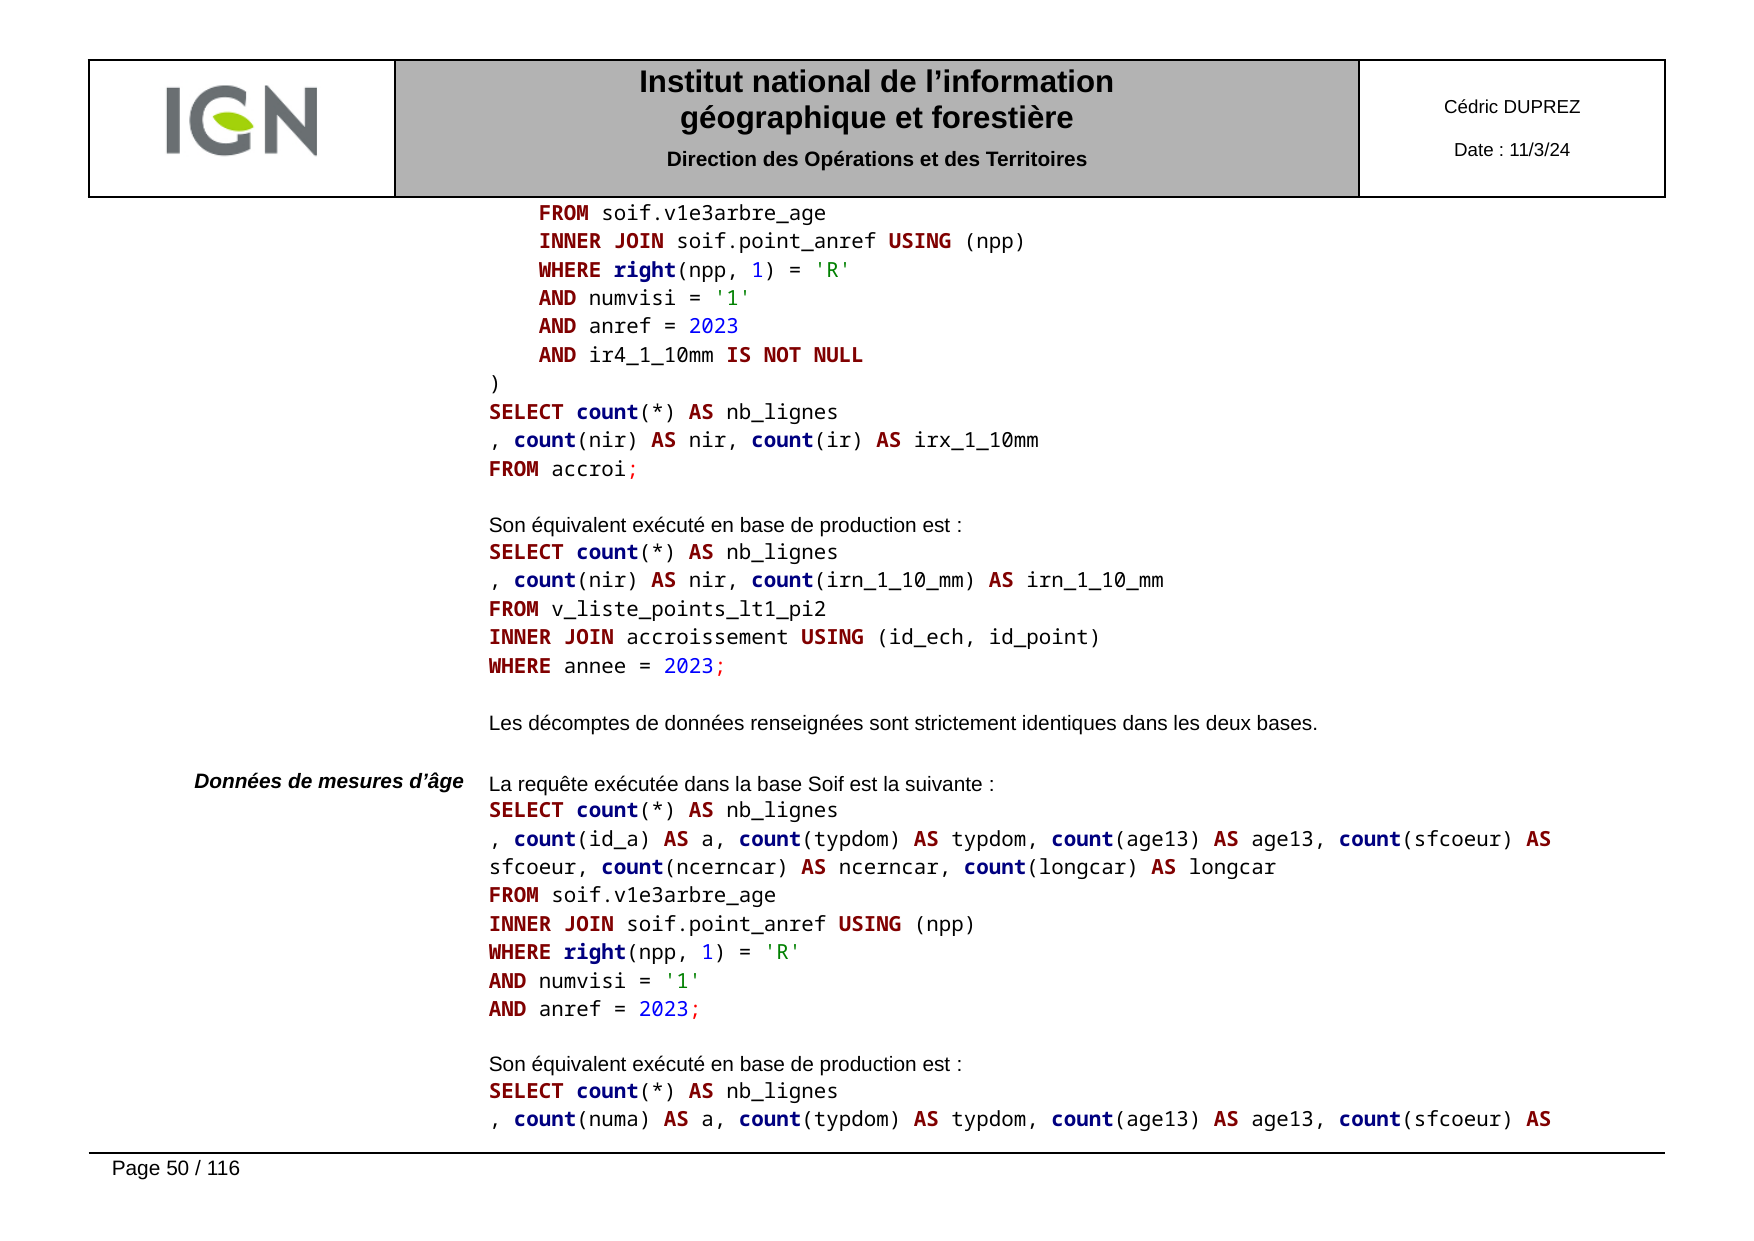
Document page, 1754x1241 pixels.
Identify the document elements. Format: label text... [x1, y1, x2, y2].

table_cell FROM soif.v1e3arbre_age INNER JOIN soif.point_anref USING (npp) WHERE right(npp, 1) = 'R' AND numvisi = '1' AND anref = 2023 AND ir4_1_10mm IS NOT NULL ) SELECT count(*) AS nb_lignes , count(nir) AS nir, count(ir) AS irx_1_10mm FROM accroi; Son équivalent exécuté en base de production est : SELECT count(*) AS nb_lignes , count(nir) AS nir, count(irn_1_10_mm) AS irn_1_10_mm FROM v_liste_points_lt1_pi2 INNER JOIN accroissement USING (id_ech, id_point) WHERE annee = 2023; Les décomptes de données renseignées sont strictement identiques dans les deux bases. [483, 198, 1665, 768]
table_cell Données de mesures d’âge [89, 768, 483, 1139]
table_cell [89, 198, 483, 768]
table_cell La requête exécutée dans la base Soif est la suivante : SELECT count(*) AS nb_lignes , count(id_a) AS a, count(typdom) AS typdom, count(age13) AS age13, count(sfcoeur) AS sfcoeur, count(ncerncar) AS ncerncar, count(longcar) AS longcar FROM soif.v1e3arbre_age INNER JOIN soif.point_anref USING (npp) WHERE right(npp, 1) = 'R' AND numvisi = '1' AND anref = 2023; Son équivalent exécuté en base de production est : SELECT count(*) AS nb_lignes , count(numa) AS a, count(typdom) AS typdom, count(age13) AS age13, count(sfcoeur) AS [483, 768, 1665, 1139]
picture [141, 62, 343, 180]
